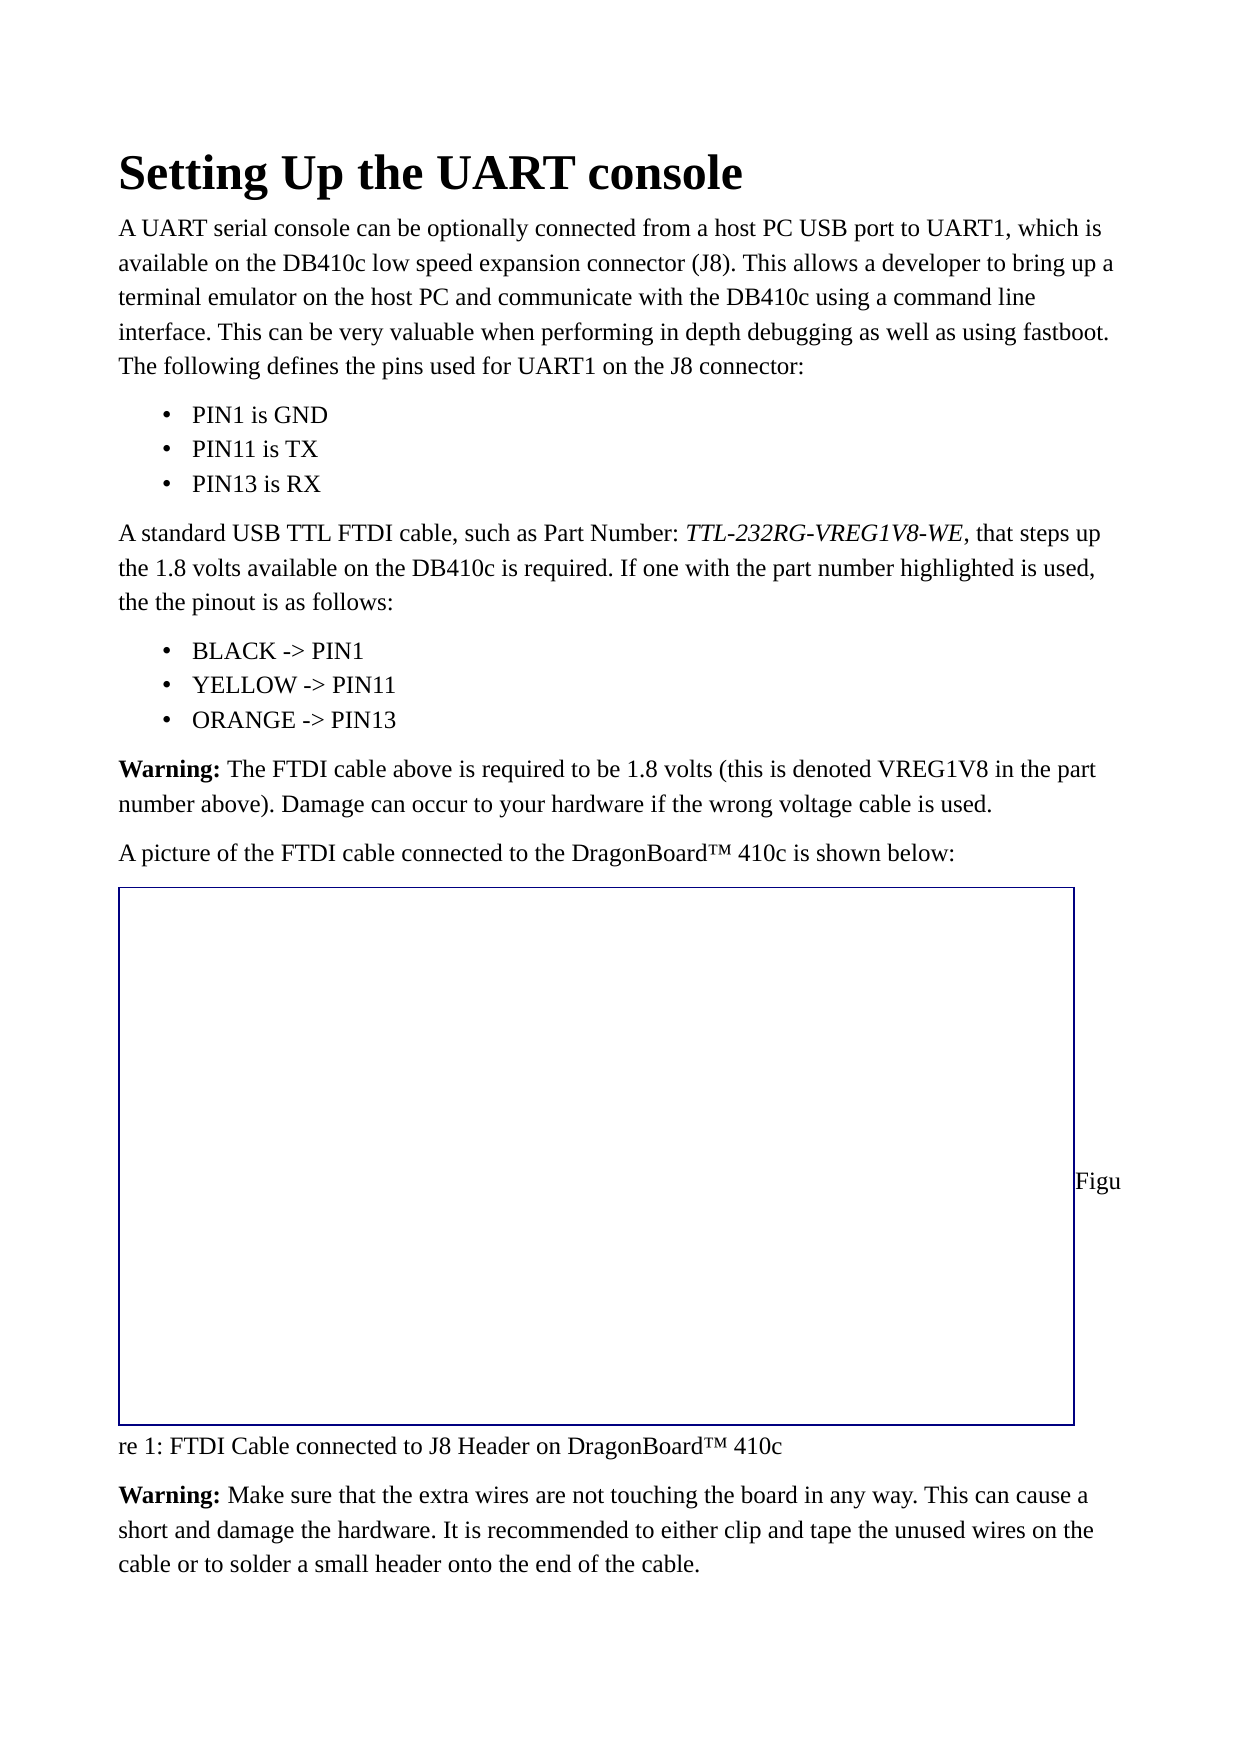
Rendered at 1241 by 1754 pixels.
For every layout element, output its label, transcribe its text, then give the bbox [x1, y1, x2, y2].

text A UART serial console can be optionally connected from a host PC USB port to UART1, which is available on the DB410c low speed expansion connector (J8). This allows a developer to bring up a terminal emulator on the host PC and communicate with the DB410c using a command line interface. This can be very valuable when performing in depth debugging as well as using fastboot. The following defines the pins used for UART1 on the J8 connector: [118, 213, 1122, 380]
list ORANGE -> PIN13 [162, 705, 1122, 734]
list PIN1 is GND [162, 400, 1122, 429]
list YELLOW -> PIN11 [162, 671, 1122, 699]
text Warning: The FTDI cable above is required to be 1.8 volts (this is denoted VREG1V8 in the part number above). Damage can occur to your hardware if the wrong voltage cable is used. [118, 754, 1122, 817]
text A picture of the FTDI cable connected to the DragonBoard™ 410c is shown below: [118, 838, 1122, 866]
subtitle Setting Up the UART console [118, 143, 1122, 201]
text Warning: Make sure that the extra wires are not touching the board in any way. This can cause a short and damage the hardware. It is recommended to either clip and tape the unused wires on the cable or to solder a small header onto the end of the cable. [118, 1480, 1122, 1578]
text Figure 1: FTDI Cable connected to J8 Header on DragonBoard™ 410c [118, 887, 1122, 1460]
list PIN11 is TX [162, 434, 1122, 463]
list PIN13 is RX [162, 469, 1122, 498]
text A standard USB TTL FTDI cable, such as Part Number: TTL-232RG-VREG1V8-WE, that steps up the 1.8 volts available on the DB410c is required. If one with the part number highlighted is used, the the pinout is as follows: [118, 518, 1122, 616]
list BLACK -> PIN1 [162, 636, 1122, 665]
